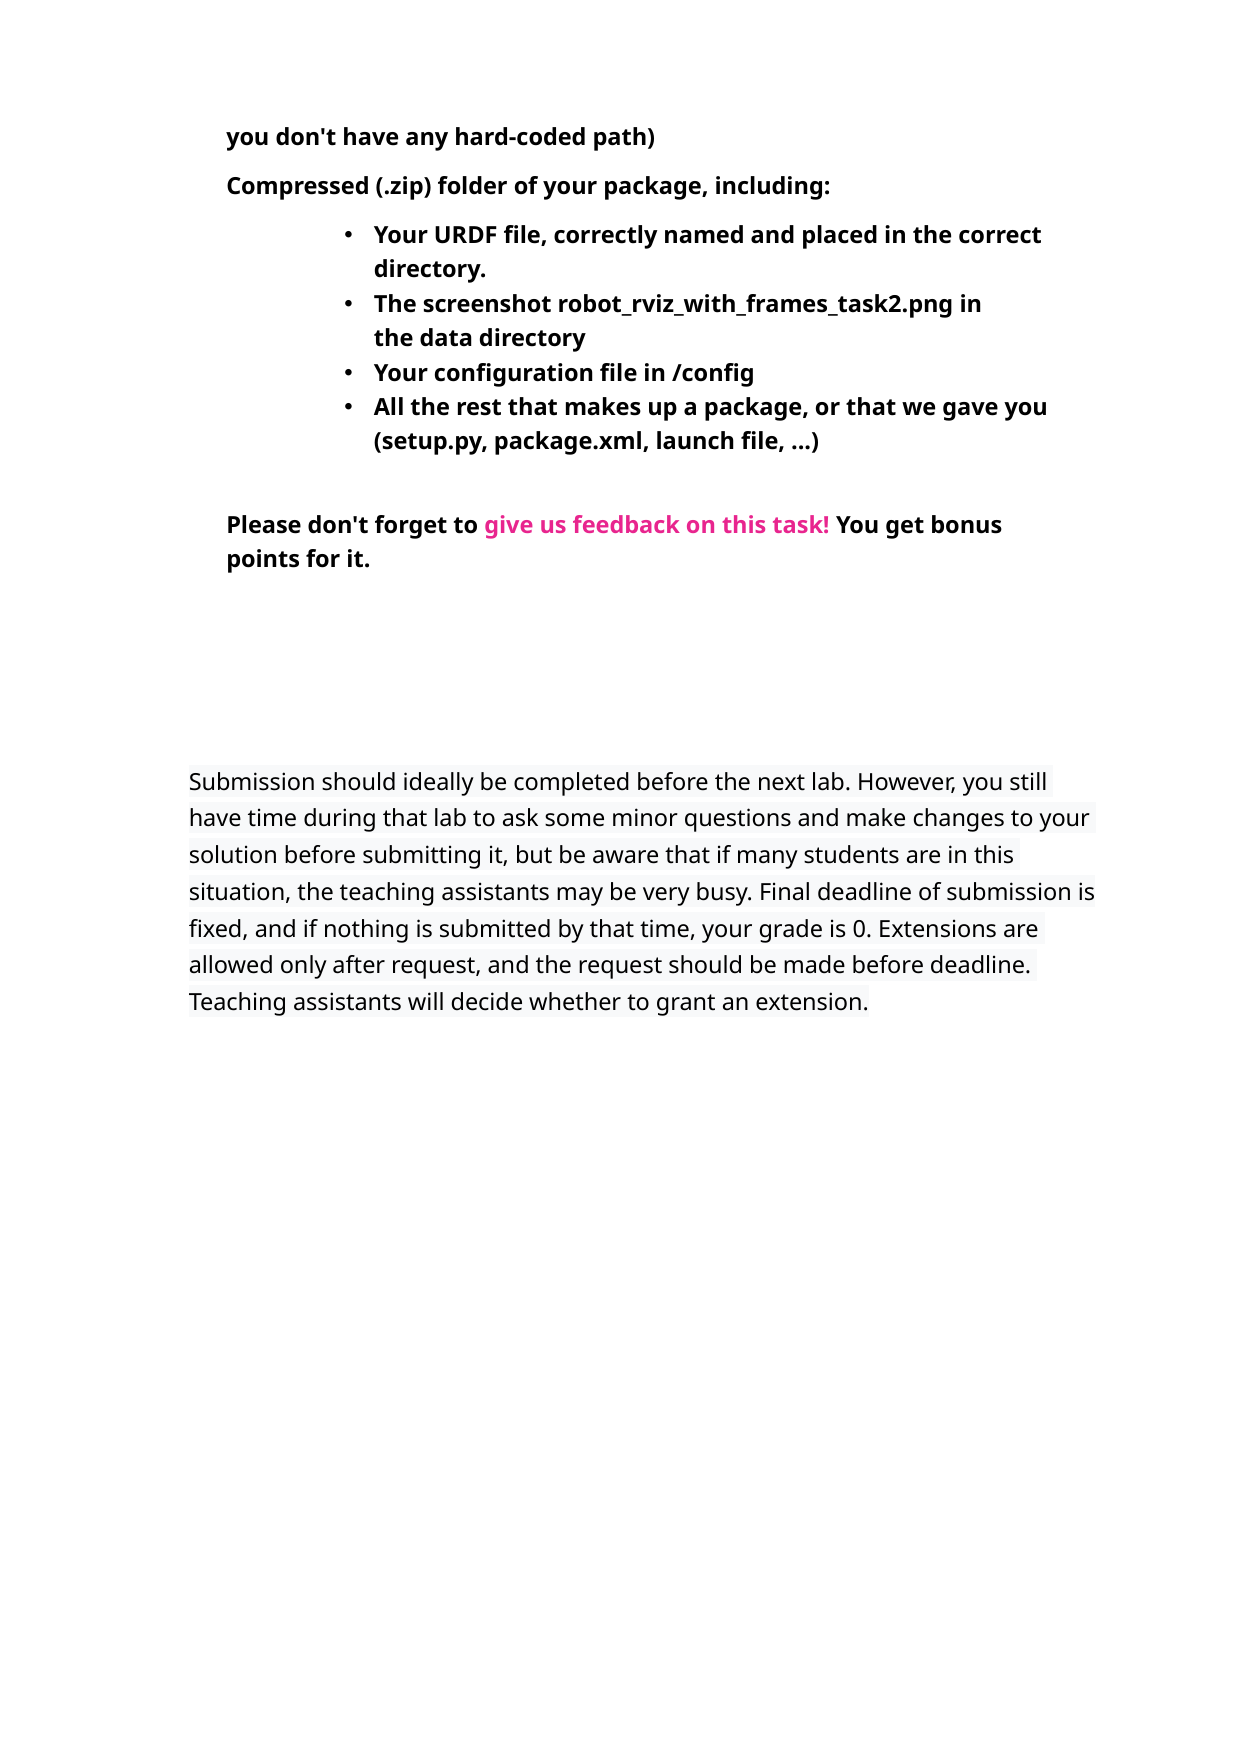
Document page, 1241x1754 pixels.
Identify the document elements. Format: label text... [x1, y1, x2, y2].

list Your configuration file in /config [344, 353, 1061, 388]
text Compressed (.zip) folder of your package, including: [226, 167, 1061, 201]
text you don't have any hard-coded path) [226, 118, 1061, 152]
text Submission should ideally be completed before the next lab. However, you still have time during that lab to ask some minor questions and make changes to your solution before submitting it, but be aware that if many students are in this situation, the teaching assistants may be very busy. Final deadline of submission is fixed, and if nothing is submitted by that time, your grade is 0. Extensions are allowed only after request, and the request should be made before deadline. Teaching assistants will decide whether to grant an extension. [188, 765, 1099, 1017]
list Your URDF file, correctly named and placed in the correct directory. [344, 216, 1061, 285]
list All the rest that makes up a package, or that we gave you (setup.py, package.xml, launch file, ...) [344, 388, 1061, 457]
list The screenshot robot_rviz_with_frames_task2.png in the data directory [344, 285, 1061, 353]
text Please don't forget to give us feedback on this task! You get bonus points for it. [226, 506, 1061, 574]
